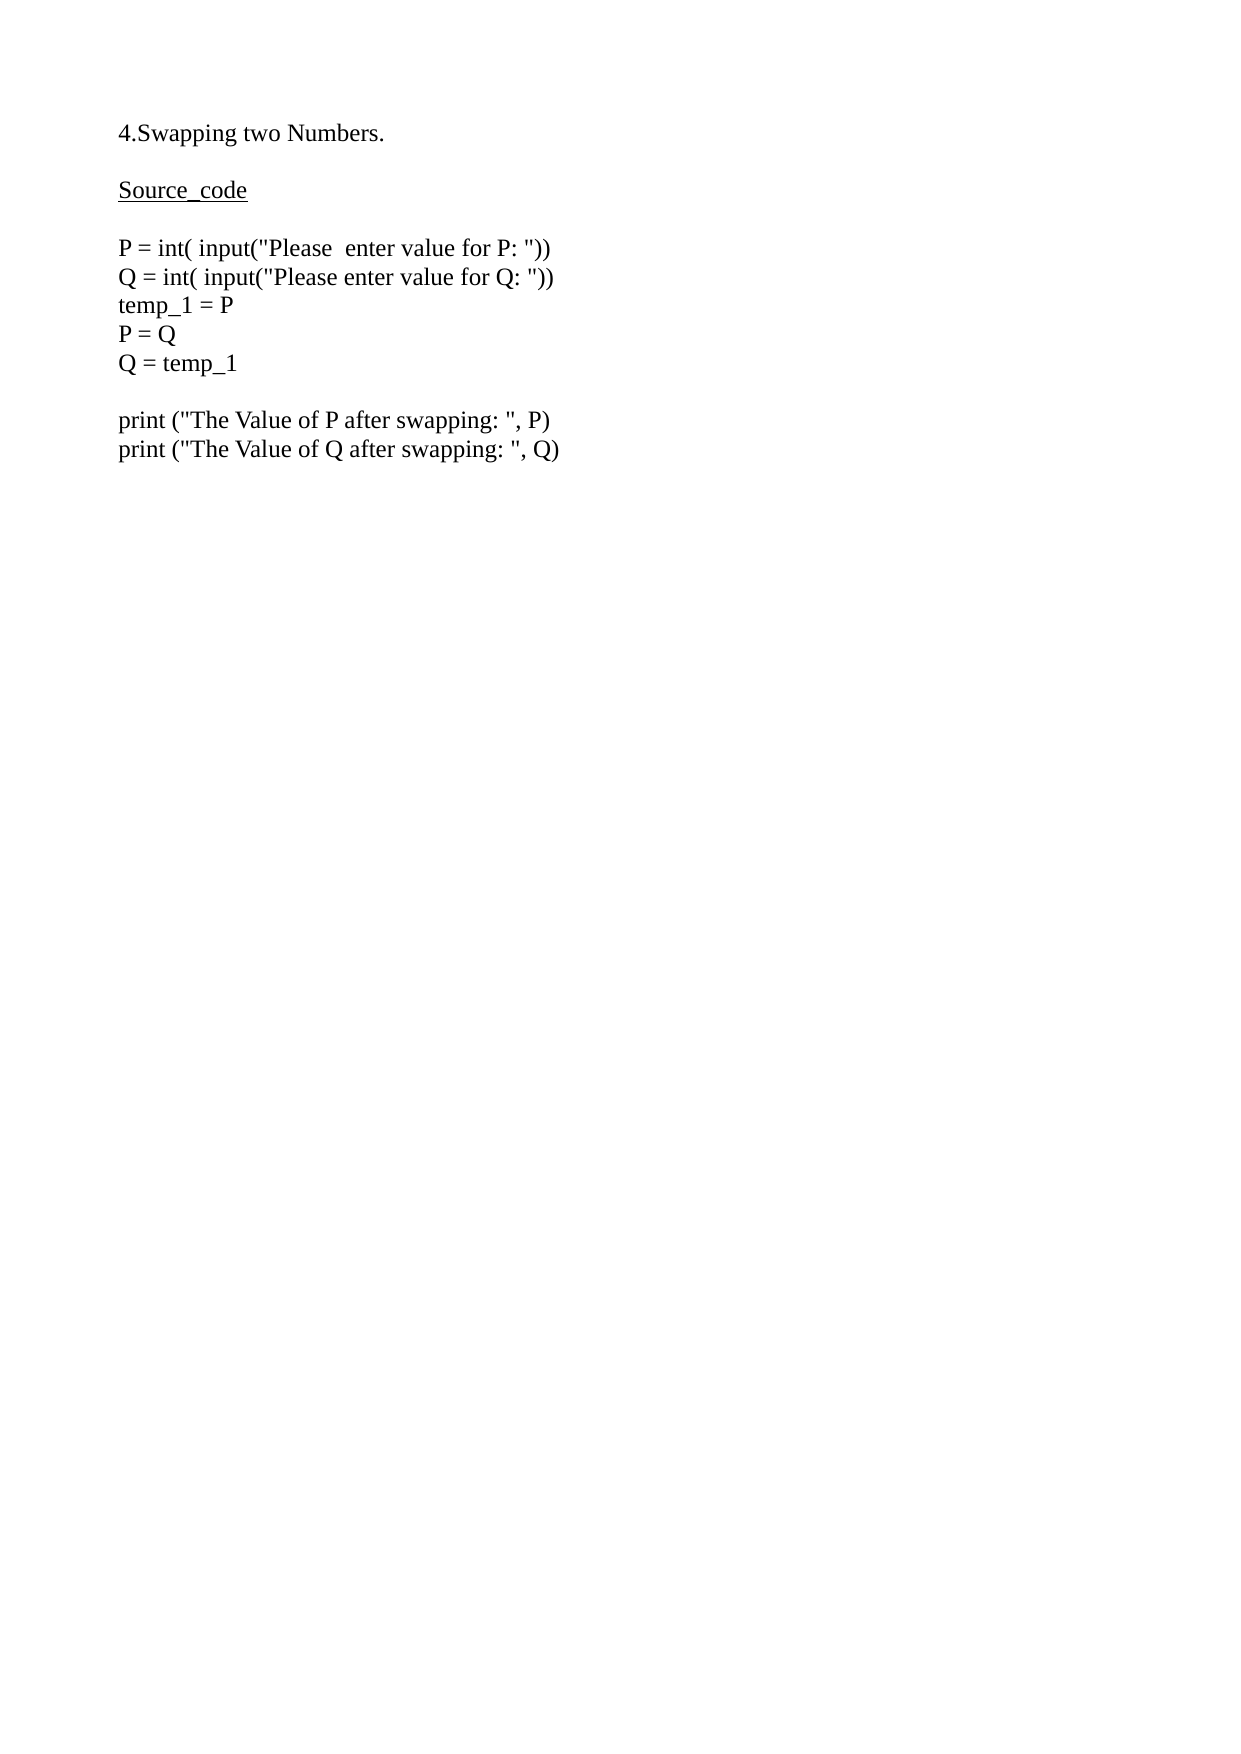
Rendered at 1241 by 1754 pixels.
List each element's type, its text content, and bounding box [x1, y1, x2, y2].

text Q = int( input("Please enter value for Q: ")) [118, 262, 1122, 291]
text P = int( input("Please enter value for P: ")) [118, 233, 1122, 262]
text temp_1 = P [118, 291, 1122, 319]
text 4.Swapping two Numbers. [118, 118, 1122, 147]
text print ("The Value of P after swapping: ", P) [118, 406, 1122, 434]
text Source_code [118, 176, 1122, 204]
text Q = temp_1 [118, 348, 1122, 377]
text P = Q [118, 319, 1122, 348]
text print ("The Value of Q after swapping: ", Q) [118, 434, 1122, 463]
